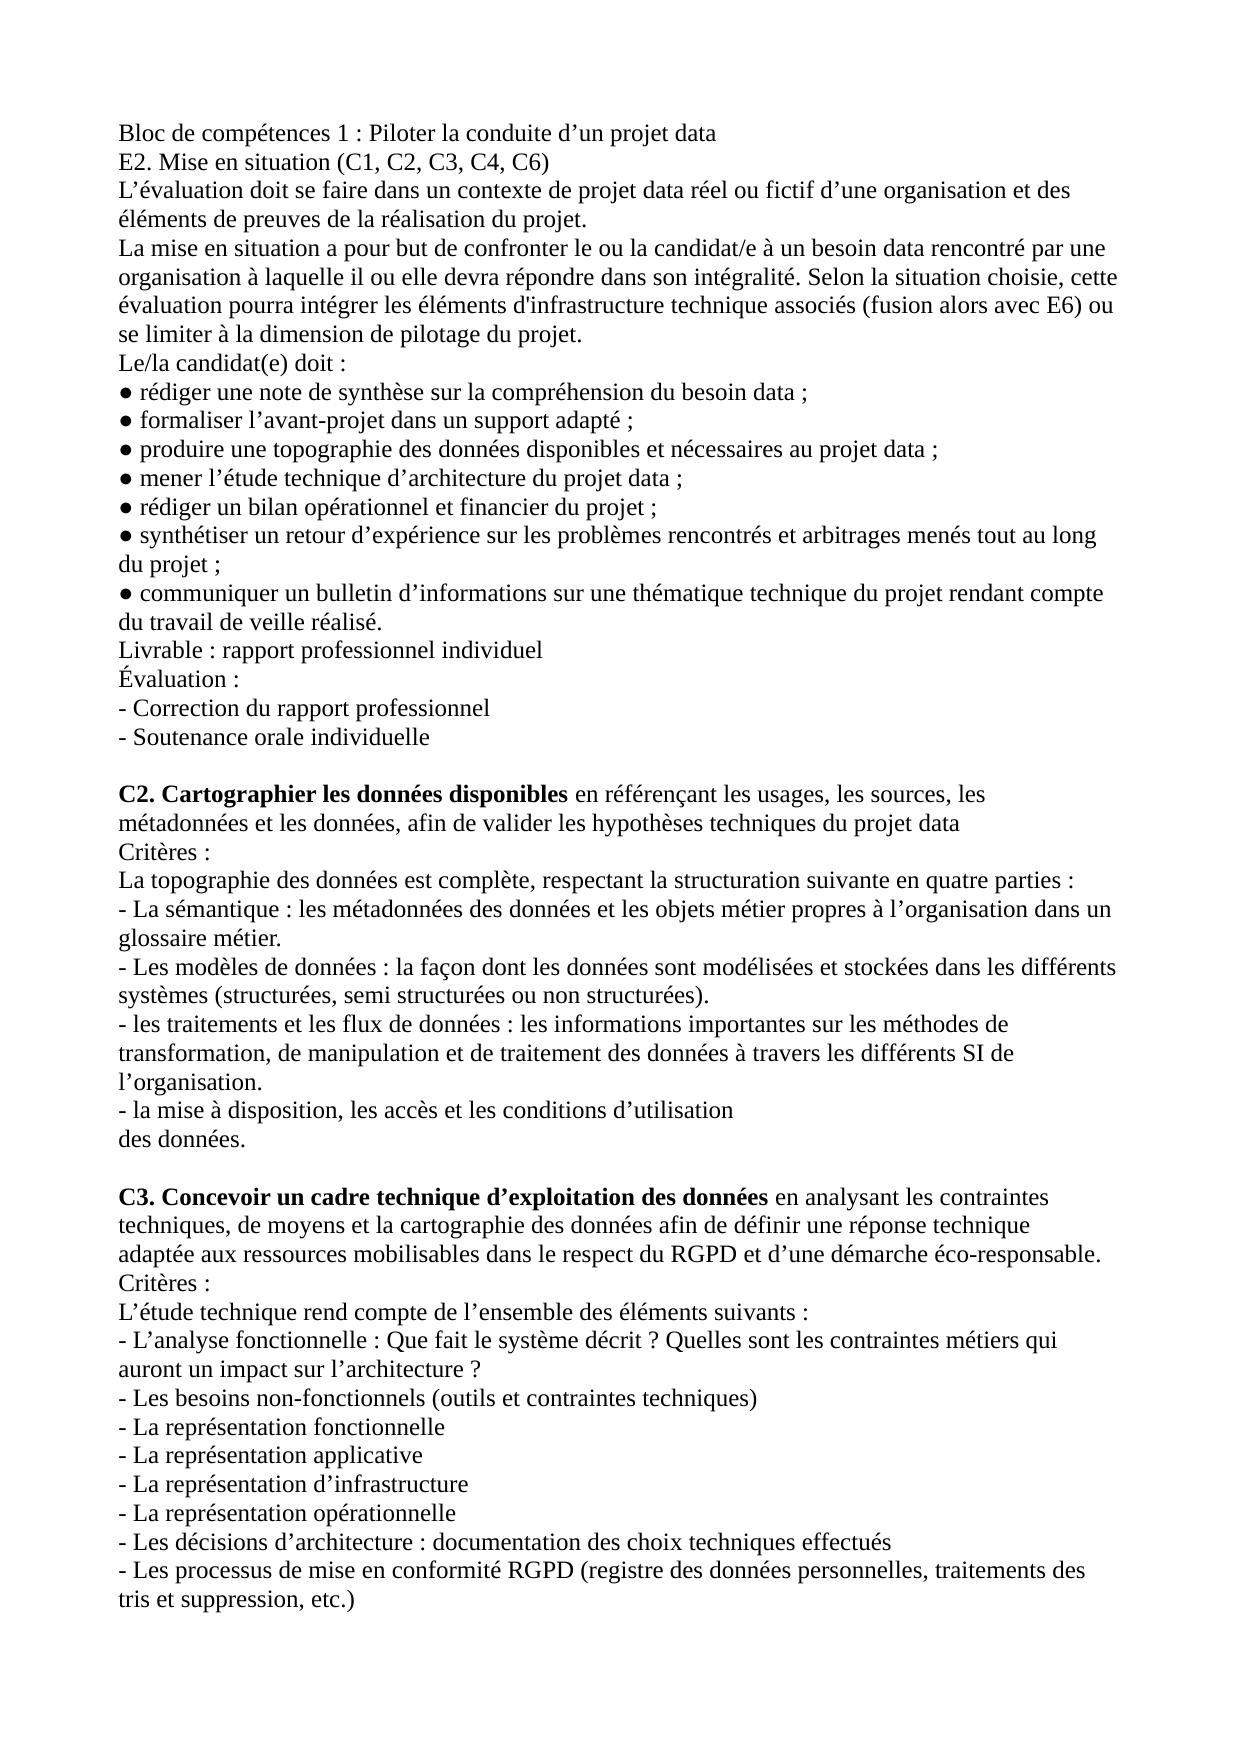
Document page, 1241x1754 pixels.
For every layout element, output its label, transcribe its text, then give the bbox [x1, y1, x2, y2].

text La mise en situation a pour but de confronter le ou la candidat/e à un besoin data rencontré par une [118, 233, 1122, 262]
text adaptée aux ressources mobilisables dans le respect du RGPD et d’une démarche éco-responsable. [118, 1239, 1122, 1268]
text ● rédiger un bilan opérationnel et financier du projet ; [118, 492, 1122, 521]
text des données. [118, 1124, 1122, 1153]
text L’étude technique rend compte de l’ensemble des éléments suivants : [118, 1297, 1122, 1326]
text ● communiquer un bulletin d’informations sur une thématique technique du projet rendant compte du travail de veille réalisé. [118, 578, 1122, 636]
text C2. Cartographier les données disponibles en référençant les usages, les sources, les métadonnées et les données, afin de valider les hypothèses techniques du projet data [118, 779, 1122, 837]
text ● mener l’étude technique d’architecture du projet data ; [118, 463, 1122, 492]
text Le/la candidat(e) doit : [118, 348, 1122, 377]
text ● rédiger une note de synthèse sur la compréhension du besoin data ; [118, 377, 1122, 406]
text évaluation pourra intégrer les éléments d'infrastructure technique associés (fusion alors avec E6) ou se limiter à la dimension de pilotage du projet. [118, 291, 1122, 348]
text E2. Mise en situation (C1, C2, C3, C4, C6) [118, 147, 1122, 176]
text organisation à laquelle il ou elle devra répondre dans son intégralité. Selon la situation choisie, cette [118, 262, 1122, 291]
text - L’analyse fonctionnelle : Que fait le système décrit ? Quelles sont les contraintes métiers qui auront un impact sur l’architecture ? [118, 1326, 1122, 1383]
text ● synthétiser un retour d’expérience sur les problèmes rencontrés et arbitrages menés tout au long du projet ; [118, 521, 1122, 578]
text - Les besoins non-fonctionnels (outils et contraintes techniques) [118, 1383, 1122, 1412]
text - Correction du rapport professionnel [118, 693, 1122, 722]
text L’évaluation doit se faire dans un contexte de projet data réel ou fictif d’une organisation et des éléments de preuves de la réalisation du projet. [118, 176, 1122, 233]
text Critères : [118, 837, 1122, 866]
text ● formaliser l’avant-projet dans un support adapté ; [118, 406, 1122, 434]
text Bloc de compétences 1 : Piloter la conduite d’un projet data [118, 118, 1122, 147]
text - La représentation d’infrastructure [118, 1469, 1122, 1498]
text - La représentation fonctionnelle [118, 1412, 1122, 1441]
text - les traitements et les flux de données : les informations importantes sur les méthodes de transformation, de manipulation et de traitement des données à travers les différents SI de l’organisation. [118, 1009, 1122, 1096]
text - La représentation opérationnelle [118, 1498, 1122, 1527]
text ● produire une topographie des données disponibles et nécessaires au projet data ; [118, 434, 1122, 463]
text - Soutenance orale individuelle [118, 722, 1122, 751]
text Livrable : rapport professionnel individuel [118, 636, 1122, 664]
text - La sémantique : les métadonnées des données et les objets métier propres à l’organisation dans un glossaire métier. [118, 894, 1122, 952]
text Critères : [118, 1268, 1122, 1297]
text Évaluation : [118, 664, 1122, 693]
text - la mise à disposition, les accès et les conditions d’utilisation [118, 1096, 1122, 1124]
text - La représentation applicative [118, 1441, 1122, 1469]
text - Les modèles de données : la façon dont les données sont modélisées et stockées dans les différents systèmes (structurées, semi structurées ou non structurées). [118, 952, 1122, 1009]
text - Les processus de mise en conformité RGPD (registre des données personnelles, traitements des tris et suppression, etc.) [118, 1556, 1122, 1613]
text - Les décisions d’architecture : documentation des choix techniques effectués [118, 1527, 1122, 1556]
text La topographie des données est complète, respectant la structuration suivante en quatre parties : [118, 866, 1122, 894]
text C3. Concevoir un cadre technique d’exploitation des données en analysant les contraintes techniques, de moyens et la cartographie des données afin de définir une réponse technique [118, 1182, 1122, 1239]
